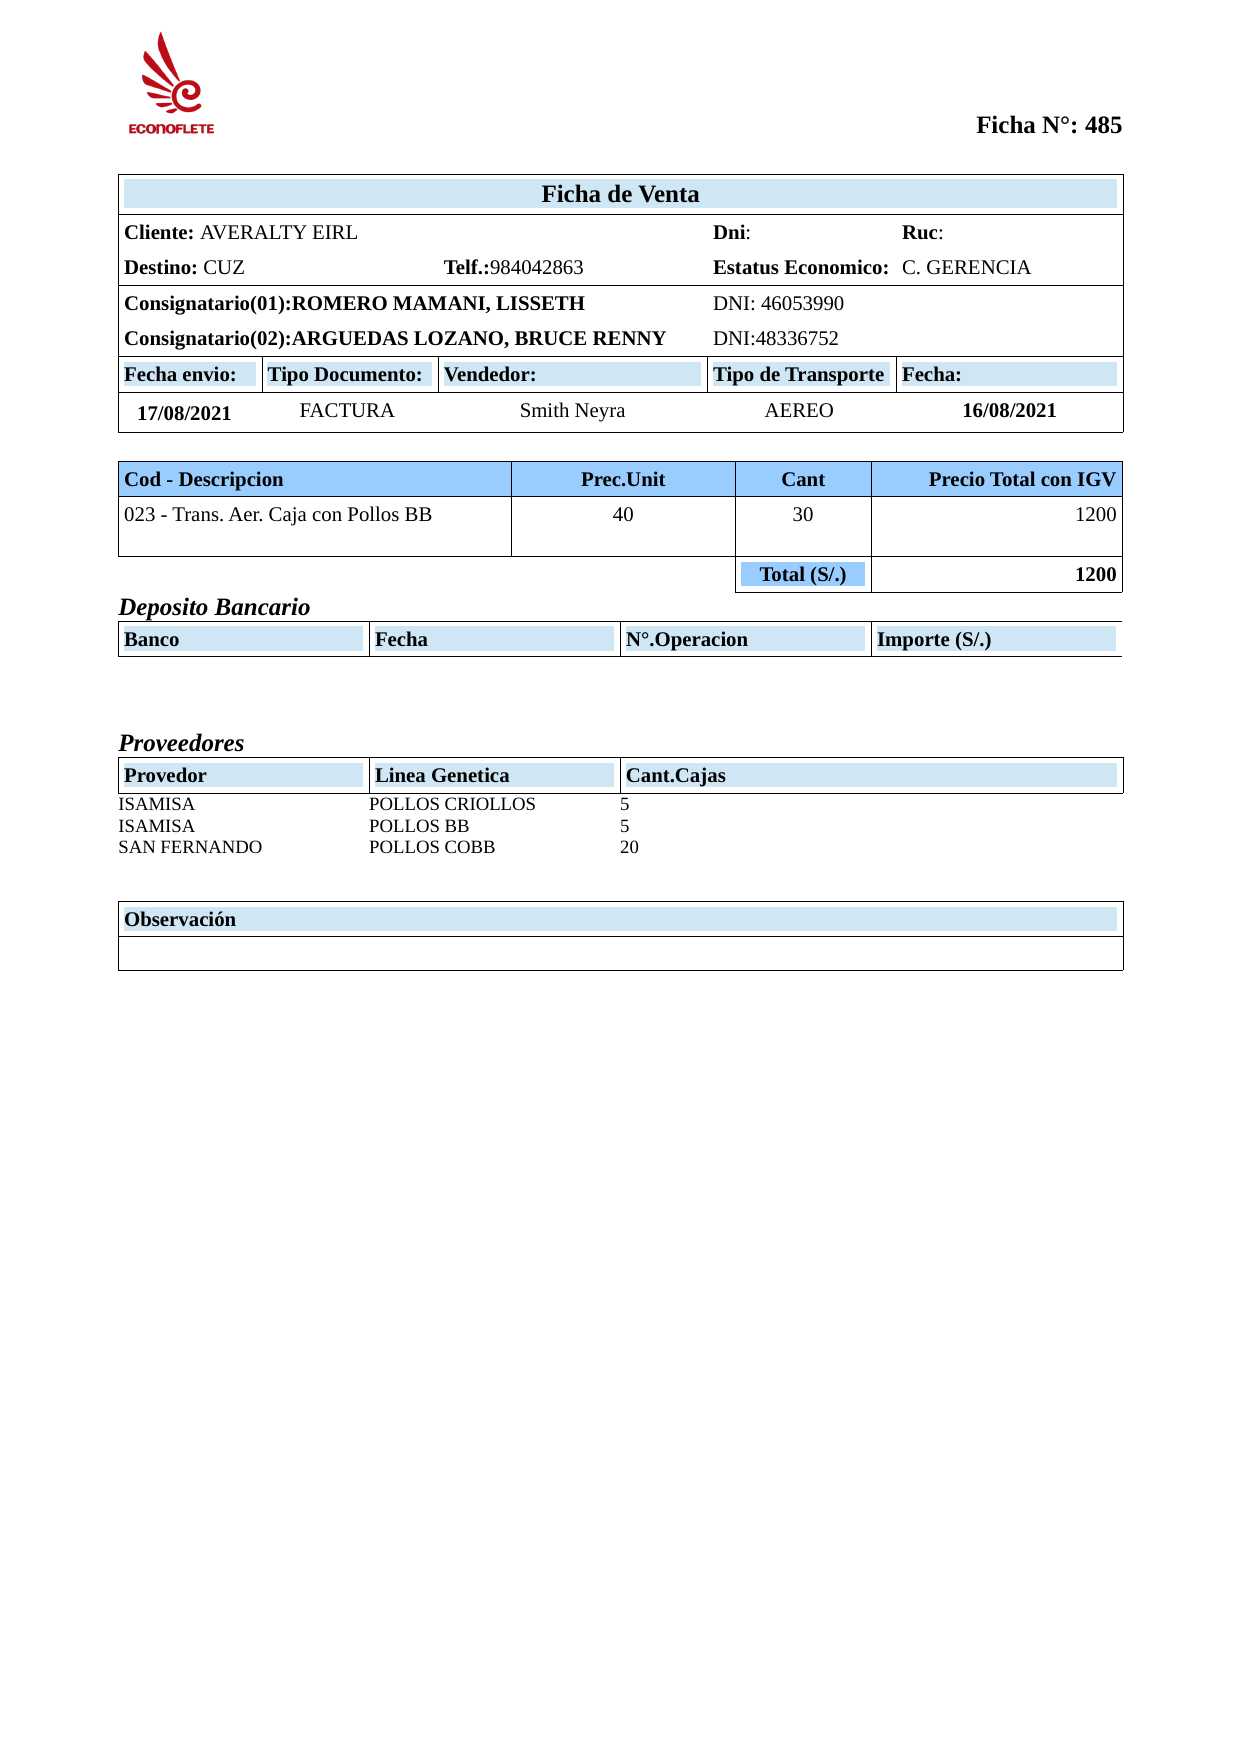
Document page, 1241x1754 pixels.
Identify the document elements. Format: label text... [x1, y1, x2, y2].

table_cell 17/08/2021 [119, 393, 262, 432]
table_cell [620, 879, 1123, 901]
table_cell 1200 [872, 497, 1122, 556]
table_header Ficha de Venta [119, 175, 1123, 214]
table_cell Consignatario(01):ROMERO MAMANI, LISSETH [119, 286, 707, 321]
table_cell Smith Neyra [438, 393, 707, 432]
table_cell AEREO [707, 393, 896, 432]
table_cell [118, 858, 369, 879]
picture [118, 31, 225, 134]
table_cell [620, 858, 1123, 879]
table_cell [369, 879, 620, 901]
table_cell 16/08/2021 [896, 393, 1123, 432]
table_header Fecha [370, 622, 620, 656]
table_cell [369, 858, 620, 879]
text Deposito Bancario [118, 592, 1122, 621]
table_header Observación [119, 902, 1123, 936]
table_cell [119, 937, 1123, 969]
table_cell Dni: [707, 215, 896, 249]
table_header N°.Operacion [621, 622, 871, 656]
table_cell ISAMISA [118, 815, 369, 836]
table_cell [118, 557, 511, 592]
table_cell 40 [512, 497, 735, 556]
table_cell [369, 657, 620, 680]
table_cell 30 [736, 497, 871, 556]
table_header Cod - Descripcion [119, 462, 511, 496]
table_cell [871, 705, 1122, 728]
table_cell Destino: CUZ [119, 249, 438, 285]
table_cell Total (S/.) [736, 557, 871, 592]
table_cell Consignatario(02):ARGUEDAS LOZANO, BRUCE RENNY [119, 321, 707, 356]
table_cell SAN FERNANDO [118, 836, 369, 858]
table_cell Estatus Economico: [707, 249, 896, 285]
table_cell 5 [620, 815, 1123, 836]
table_cell [118, 705, 369, 728]
table_cell Tipo de Transporte [708, 357, 896, 392]
table_header Prec.Unit [512, 462, 735, 496]
table_header Importe (S/.) [872, 622, 1122, 656]
table_header Cant [736, 462, 871, 496]
table_cell [871, 680, 1122, 704]
table_cell POLLOS BB [369, 815, 620, 836]
table_cell POLLOS COBB [369, 836, 620, 858]
table_cell Telf.:984042863 [438, 249, 707, 285]
table_cell FACTURA [262, 393, 438, 432]
table_cell Fecha envio: [119, 357, 262, 392]
table_cell [871, 657, 1122, 680]
table_cell Ruc: [896, 215, 1123, 249]
table_cell Cliente: AVERALTY EIRL [119, 215, 707, 249]
table_cell [118, 657, 369, 680]
table_cell [118, 680, 369, 704]
table_cell [620, 680, 871, 704]
table_cell [620, 705, 871, 728]
table_cell [620, 657, 871, 680]
table_header Provedor [119, 758, 369, 793]
table_header Linea Genetica [370, 758, 620, 793]
table_cell 5 [620, 794, 1123, 814]
table_cell [369, 705, 620, 728]
table_cell DNI: 46053990 [707, 286, 1123, 321]
table_header Cant.Cajas [621, 758, 1123, 793]
table_cell 023 - Trans. Aer. Caja con Pollos BB [119, 497, 511, 556]
table_cell C. GERENCIA [896, 249, 1123, 285]
table_cell POLLOS CRIOLLOS [369, 794, 620, 814]
table_cell [511, 557, 735, 592]
table_cell [369, 680, 620, 704]
table_cell Vendedor: [439, 357, 707, 392]
text Proveedores [118, 728, 1122, 757]
table_cell DNI:48336752 [707, 321, 1123, 356]
table_cell [118, 879, 369, 901]
table_cell 20 [620, 836, 1123, 858]
table_cell Tipo Documento: [263, 357, 438, 392]
table_header Precio Total con IGV [872, 462, 1122, 496]
table_cell Fecha: [897, 357, 1123, 392]
table_cell ISAMISA [118, 794, 369, 814]
table_header Banco [119, 622, 369, 656]
table_cell 1200 [872, 557, 1122, 592]
